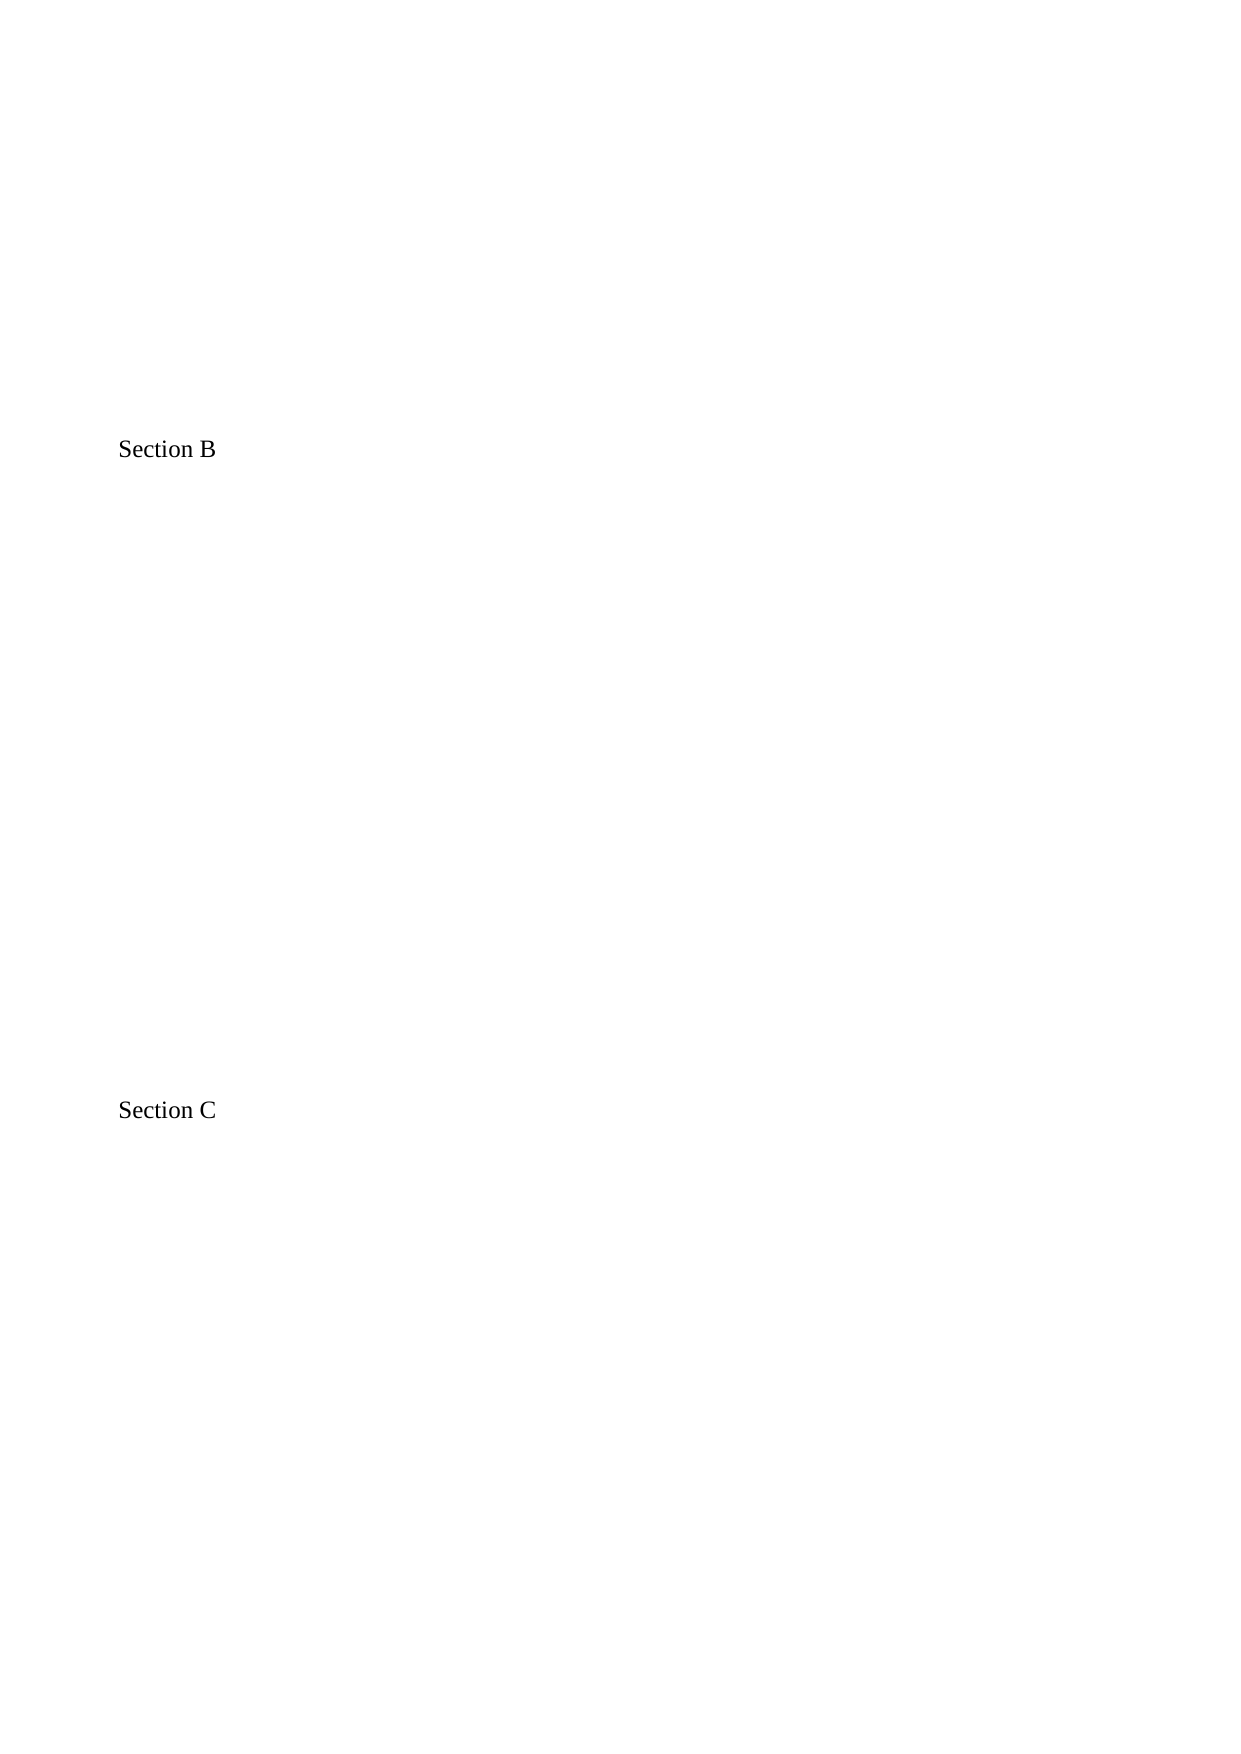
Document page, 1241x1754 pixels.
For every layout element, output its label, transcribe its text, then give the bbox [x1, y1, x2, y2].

text Section B [118, 434, 1122, 463]
text Section C [118, 1096, 1122, 1124]
